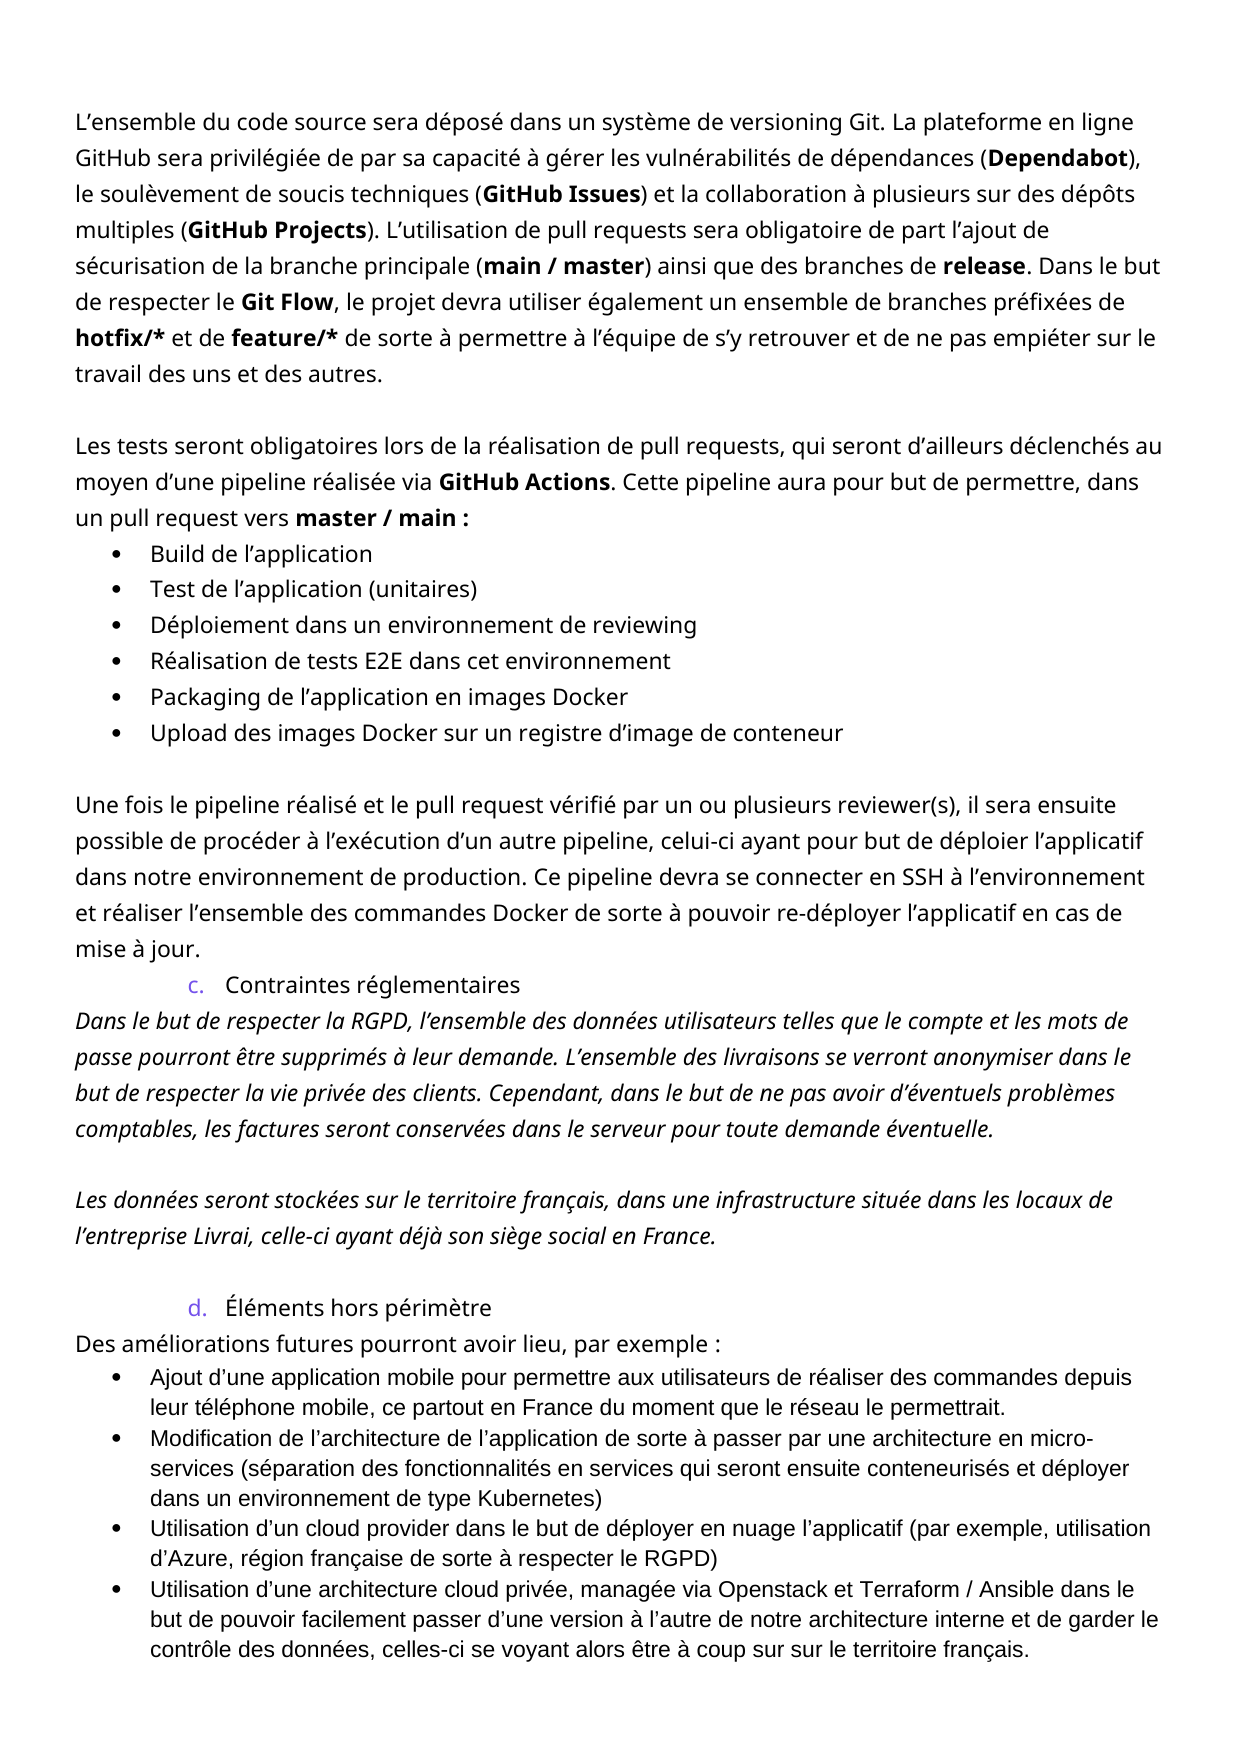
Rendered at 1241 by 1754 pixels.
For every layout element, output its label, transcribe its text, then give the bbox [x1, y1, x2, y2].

text Des améliorations futures pourront avoir lieu, par exemple : [75, 1328, 1165, 1359]
text Dans le but de respecter la RGPD, l’ensemble des données utilisateurs telles que le compte et les mots de passe pourront être supprimés à leur demande. L’ensemble des livraisons se verront anonymiser dans le but de respecter la vie privée des clients. Cependant, dans le but de ne pas avoir d’éventuels problèmes comptables, les factures seront conservées dans le serveur pour toute demande éventuelle. [75, 1005, 1165, 1144]
list Utilisation d’un cloud provider dans le but de déployer en nuage l’applicatif (par exemple, utilisation d’Azure, région française de sorte à respecter le RGPD) [112, 1515, 1165, 1572]
list Build de l’application [112, 537, 1165, 569]
list Test de l’application (unitaires) [112, 573, 1165, 605]
list Contraintes réglementaires [187, 969, 1165, 1000]
text Les données seront stockées sur le territoire français, dans une infrastructure située dans les locaux de l’entreprise Livrai, celle-ci ayant déjà son siège social en France. [75, 1184, 1165, 1252]
list Réalisation de tests E2E dans cet environnement [112, 645, 1165, 677]
list Utilisation d’une architecture cloud privée, managée via Openstack et Terraform / Ansible dans le but de pouvoir facilement passer d’une version à l’autre de notre architecture interne et de garder le contrôle des données, celles-ci se voyant alors être à coup sur sur le territoire français. [112, 1576, 1165, 1662]
list Éléments hors périmètre [187, 1292, 1165, 1323]
list Modification de l’architecture de l’application de sorte à passer par une architecture en micro-services (séparation des fonctionnalités en services qui seront ensuite conteneurisés et déployer dans un environnement de type Kubernetes) [112, 1424, 1165, 1511]
list Packaging de l’application en images Docker [112, 681, 1165, 712]
list Ajout d’une application mobile pour permettre aux utilisateurs de réaliser des commandes depuis leur téléphone mobile, ce partout en France du moment que le réseau le permettrait. [112, 1364, 1165, 1421]
list Upload des images Docker sur un registre d’image de conteneur [112, 717, 1165, 748]
list Déploiement dans un environnement de reviewing [112, 609, 1165, 641]
text Une fois le pipeline réalisé et le pull request vérifié par un ou plusieurs reviewer(s), il sera ensuite possible de procéder à l’exécution d’un autre pipeline, celui-ci ayant pour but de déploier l’applicatif dans notre environnement de production. Ce pipeline devra se connecter en SSH à l’environnement et réaliser l’ensemble des commandes Docker de sorte à pouvoir re-déployer l’applicatif en cas de mise à jour. [75, 789, 1165, 964]
text L’ensemble du code source sera déposé dans un système de versioning Git. La plateforme en ligne GitHub sera privilégiée de par sa capacité à gérer les vulnérabilités de dépendances (Dependabot), le soulèvement de soucis techniques (GitHub Issues) et la collaboration à plusieurs sur des dépôts multiples (GitHub Projects). L’utilisation de pull requests sera obligatoire de part l’ajout de sécurisation de la branche principale (main / master) ainsi que des branches de release. Dans le but de respecter le Git Flow, le projet devra utiliser également un ensemble de branches préfixées de hotfix/* et de feature/* de sorte à permettre à l’équipe de s’y retrouver et de ne pas empiéter sur le travail des uns et des autres. [75, 106, 1165, 389]
text Les tests seront obligatoires lors de la réalisation de pull requests, qui seront d’ailleurs déclenchés au moyen d’une pipeline réalisée via GitHub Actions. Cette pipeline aura pour but de permettre, dans un pull request vers master / main : [75, 430, 1165, 533]
